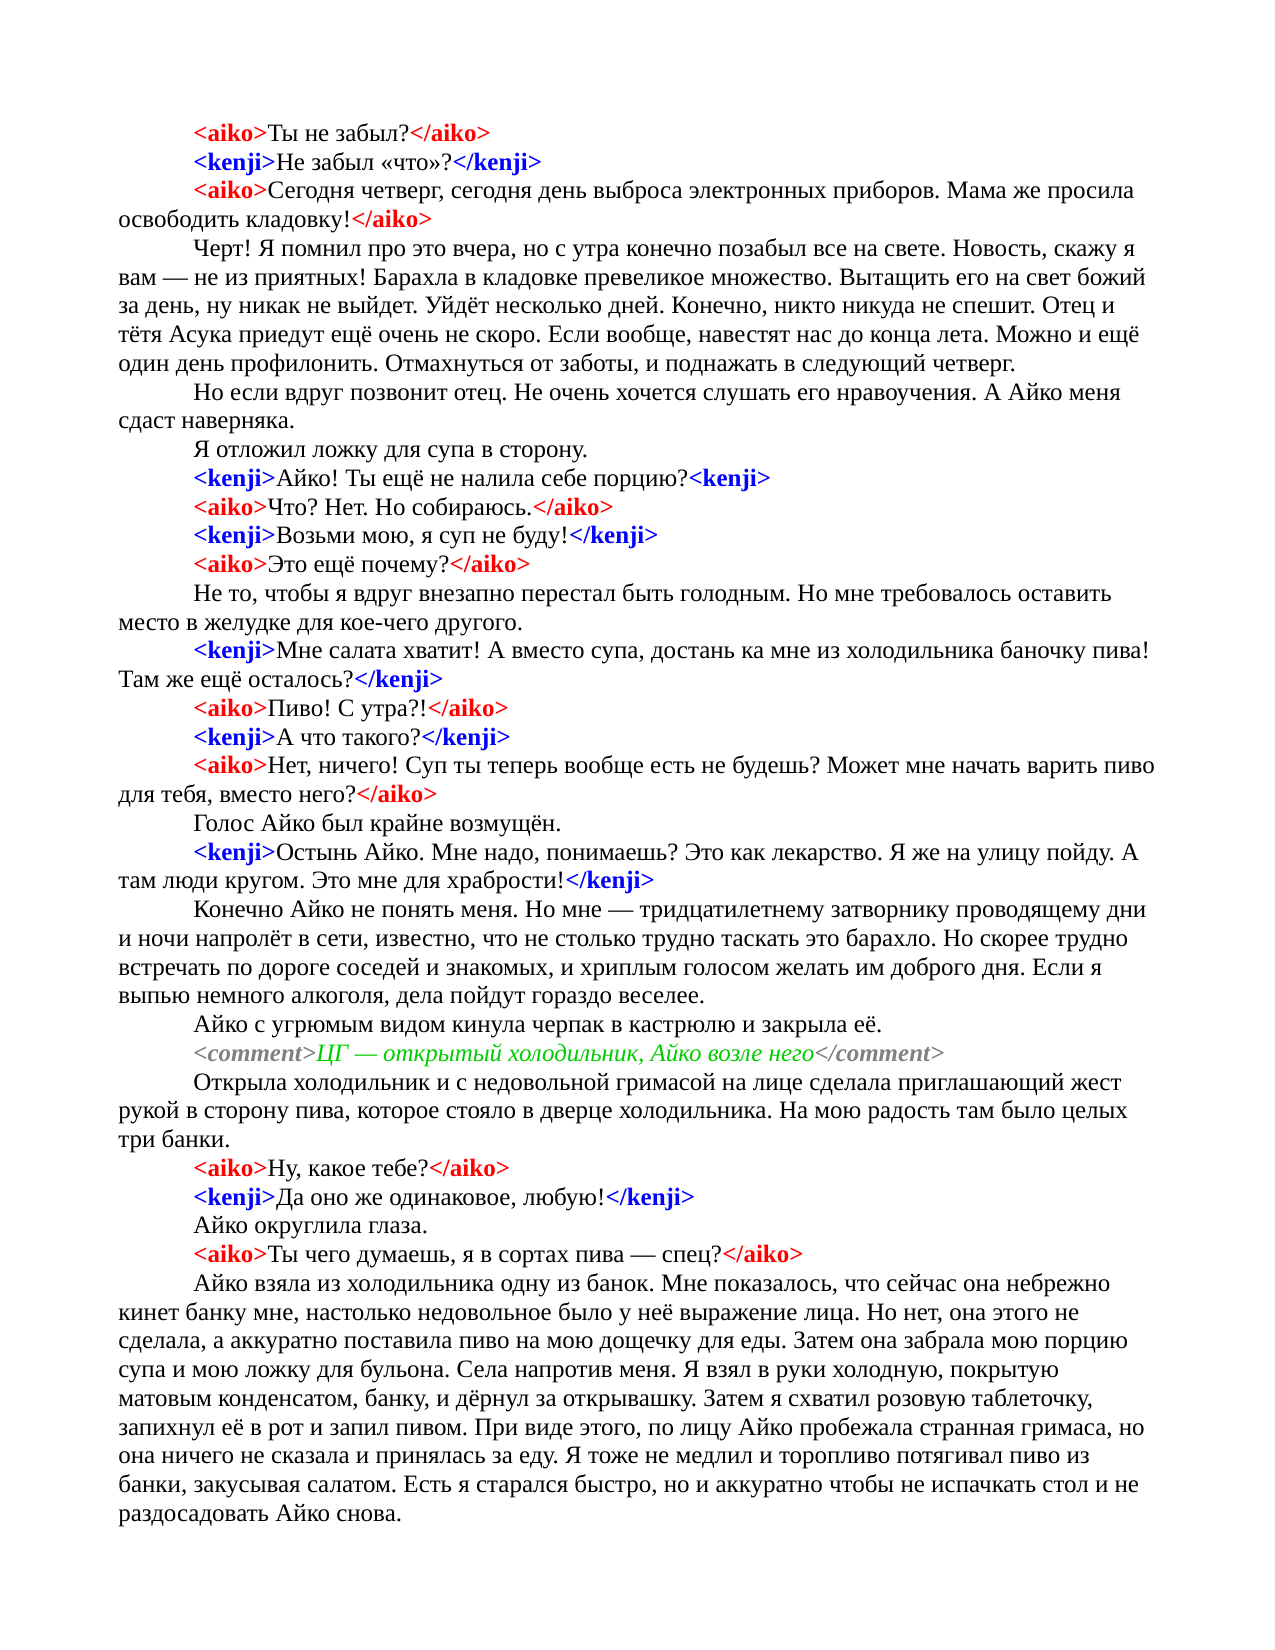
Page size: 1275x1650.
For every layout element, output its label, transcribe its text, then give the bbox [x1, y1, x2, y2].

text <kenji>Айко! Ты ещё не налила себе порцию?<kenji> [118, 463, 1157, 492]
text <aiko>Нет, ничего! Суп ты теперь вообще есть не будешь? Может мне начать варить пиво для тебя, вместо него?</aiko> [118, 751, 1157, 808]
text <kenji>Да оно же одинаковое, любую!</kenji> [118, 1182, 1157, 1211]
text Открыла холодильник и с недовольной гримасой на лице сделала приглашающий жест рукой в сторону пива, которое стояло в дверце холодильника. На мою радость там было целых три банки. [118, 1067, 1157, 1153]
text Но если вдруг позвонит отец. Не очень хочется слушать его нравоучения. А Айко меня сдаст наверняка. [118, 377, 1157, 434]
text <aiko>Ты чего думаешь, я в сортах пива — спец?</aiko> [118, 1239, 1157, 1268]
text Черт! Я помнил про это вчера, но с утра конечно позабыл все на свете. Новость, скажу я вам — не из приятных! Барахла в кладовке превеликое множество. Вытащить его на свет божий за день, ну никак не выйдет. Уйдёт несколько дней. Конечно, никто никуда не спешит. Отец и тётя Асука приедут ещё очень не скоро. Если вообще, навестят нас до конца лета. Можно и ещё один день профилонить. Отмахнуться от заботы, и поднажать в следующий четверг. [118, 233, 1157, 377]
text Не то, чтобы я вдруг внезапно перестал быть голодным. Но мне требовалось оставить место в желудке для кое-чего другого. [118, 578, 1157, 636]
text Голос Айко был крайне возмущён. [118, 808, 1157, 837]
text Айко взяла из холодильника одну из банок. Мне показалось, что сейчас она небрежно кинет банку мне, настолько недовольное было у неё выражение лица. Но нет, она этого не сделала, а аккуратно поставила пиво на мою дощечку для еды. Затем она забрала мою порцию супа и мою ложку для бульона. Села напротив меня. Я взял в руки холодную, покрытую матовым конденсатом, банку, и дёрнул за открывашку. Затем я схватил розовую таблеточку, запихнул её в рот и запил пивом. При виде этого, по лицу Айко пробежала странная гримаса, но она ничего не сказала и принялась за еду. Я тоже не медлил и торопливо потягивал пиво из банки, закусывая салатом. Есть я старался быстро, но и аккуратно чтобы не испачкать стол и не раздосадовать Айко снова. [118, 1268, 1157, 1527]
text <kenji>Остынь Айко. Мне надо, понимаешь? Это как лекарство. Я же на улицу пойду. А там люди кругом. Это мне для храбрости!</kenji> [118, 837, 1157, 894]
text <aiko>Ты не забыл?</aiko> [118, 118, 1157, 147]
text <aiko>Ну, какое тебе?</aiko> [118, 1153, 1157, 1182]
text <aiko>Это ещё почему?</aiko> [118, 549, 1157, 578]
text <kenji>Не забыл «что»?</kenji> [118, 147, 1157, 176]
text <kenji>А что такого?</kenji> [118, 722, 1157, 751]
text Конечно Айко не понять меня. Но мне — тридцатилетнему затворнику проводящему дни и ночи напролёт в сети, известно, что не столько трудно таскать это барахло. Но скорее трудно встречать по дороге соседей и знакомых, и хриплым голосом желать им доброго дня. Если я выпью немного алкоголя, дела пойдут гораздо веселее. [118, 894, 1157, 1009]
text <aiko>Пиво! С утра?!</aiko> [118, 693, 1157, 722]
text <kenji>Возьми мою, я суп не буду!</kenji> [118, 521, 1157, 549]
text Айко с угрюмым видом кинула черпак в кастрюлю и закрыла её. [118, 1009, 1157, 1038]
text <kenji>Мне салата хватит! А вместо супа, достань ка мне из холодильника баночку пива! Там же ещё осталось?</kenji> [118, 636, 1157, 693]
text Я отложил ложку для супа в сторону. [118, 434, 1157, 463]
text <aiko>Что? Нет. Но собираюсь.</aiko> [118, 492, 1157, 521]
text <aiko>Сегодня четверг, сегодня день выброса электронных приборов. Мама же просила освободить кладовку!</aiko> [118, 176, 1157, 233]
text Айко округлила глаза. [118, 1211, 1157, 1239]
text <comment>ЦГ — открытый холодильник, Айко возле него</comment> [118, 1038, 1157, 1067]
